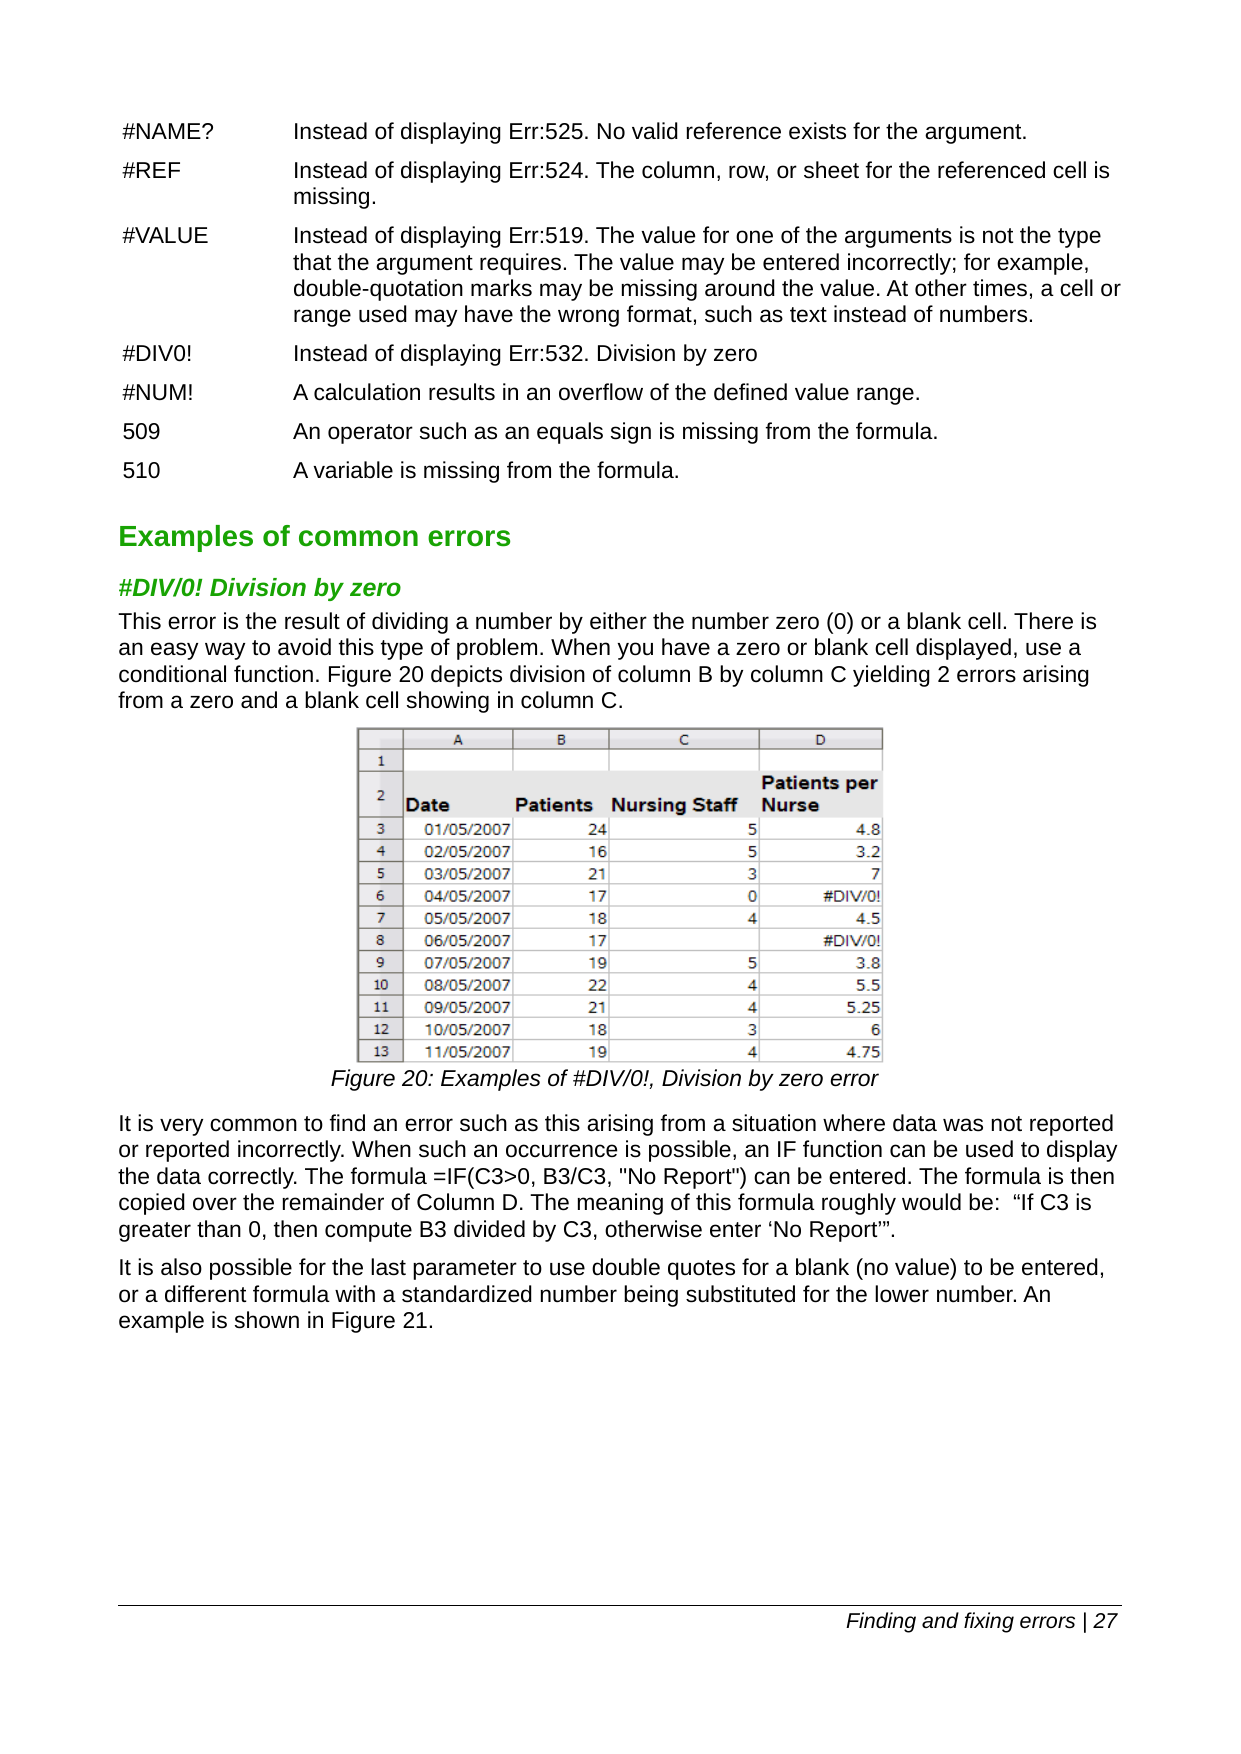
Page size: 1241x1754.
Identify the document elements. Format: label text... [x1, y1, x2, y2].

subtitle #DIV/0! Division by zero [118, 573, 1122, 602]
text It is very common to find an error such as this arising from a situation where data was not reported or reported incorrectly. When such an occurrence is possible, an IF function can be used to display the data correctly. The formula =IF(C3>0, B3/C3, "No Report") can be entered. The formula is then copied over the remainder of Column D. The meaning of this formula roughly would be: “If C3 is greater than 0, then compute B3 divided by C3, otherwise enter ‘No Report’”. [118, 1110, 1122, 1242]
table_cell Instead of displaying Err:519. The value for one of the arguments is not the type that the argument requires. The value may be entered incorrectly; for example, double-quotation marks may be missing around the value. At other times, a cell or range used may have the wrong format, such as text instead of numbers. [293, 222, 1121, 340]
subtitle Examples of common errors [118, 519, 1122, 553]
table_cell 509 [122, 418, 293, 457]
table_cell #NUM! [122, 379, 293, 418]
table_cell #REF [122, 157, 293, 222]
table_cell A variable is missing from the formula. [293, 457, 1121, 496]
table_cell A calculation results in an overflow of the defined value range. [293, 379, 1121, 418]
text It is also possible for the last parameter to use double quotes for a blank (no value) to be entered, or a different formula with a standardized number being substituted for the lower number. An example is shown in Figure 21. [118, 1254, 1122, 1333]
table_cell 510 [122, 457, 293, 496]
text This error is the result of dividing a number by either the number zero (0) or a blank cell. There is an easy way to avoid this type of problem. When you have a zero or blank cell displayed, use a conditional function. Figure 20 depicts division of column B by column C yielding 2 errors arising from a zero and a blank cell showing in column C. [118, 608, 1122, 713]
table_cell Instead of displaying Err:524. The column, row, or sheet for the referenced cell is missing. [293, 157, 1121, 222]
table_cell An operator such as an equals sign is missing from the formula. [293, 418, 1121, 457]
table_header #NAME? [122, 118, 293, 157]
table_cell #VALUE [122, 222, 293, 340]
table_cell #DIV0! [122, 340, 293, 379]
picture [354, 726, 886, 1065]
table_cell Instead of displaying Err:532. Division by zero [293, 340, 1121, 379]
table_header Instead of displaying Err:525. No valid reference exists for the argument. [293, 118, 1121, 157]
text Figure 20: Examples of #DIV/0!, Division by zero error [331, 726, 910, 1091]
